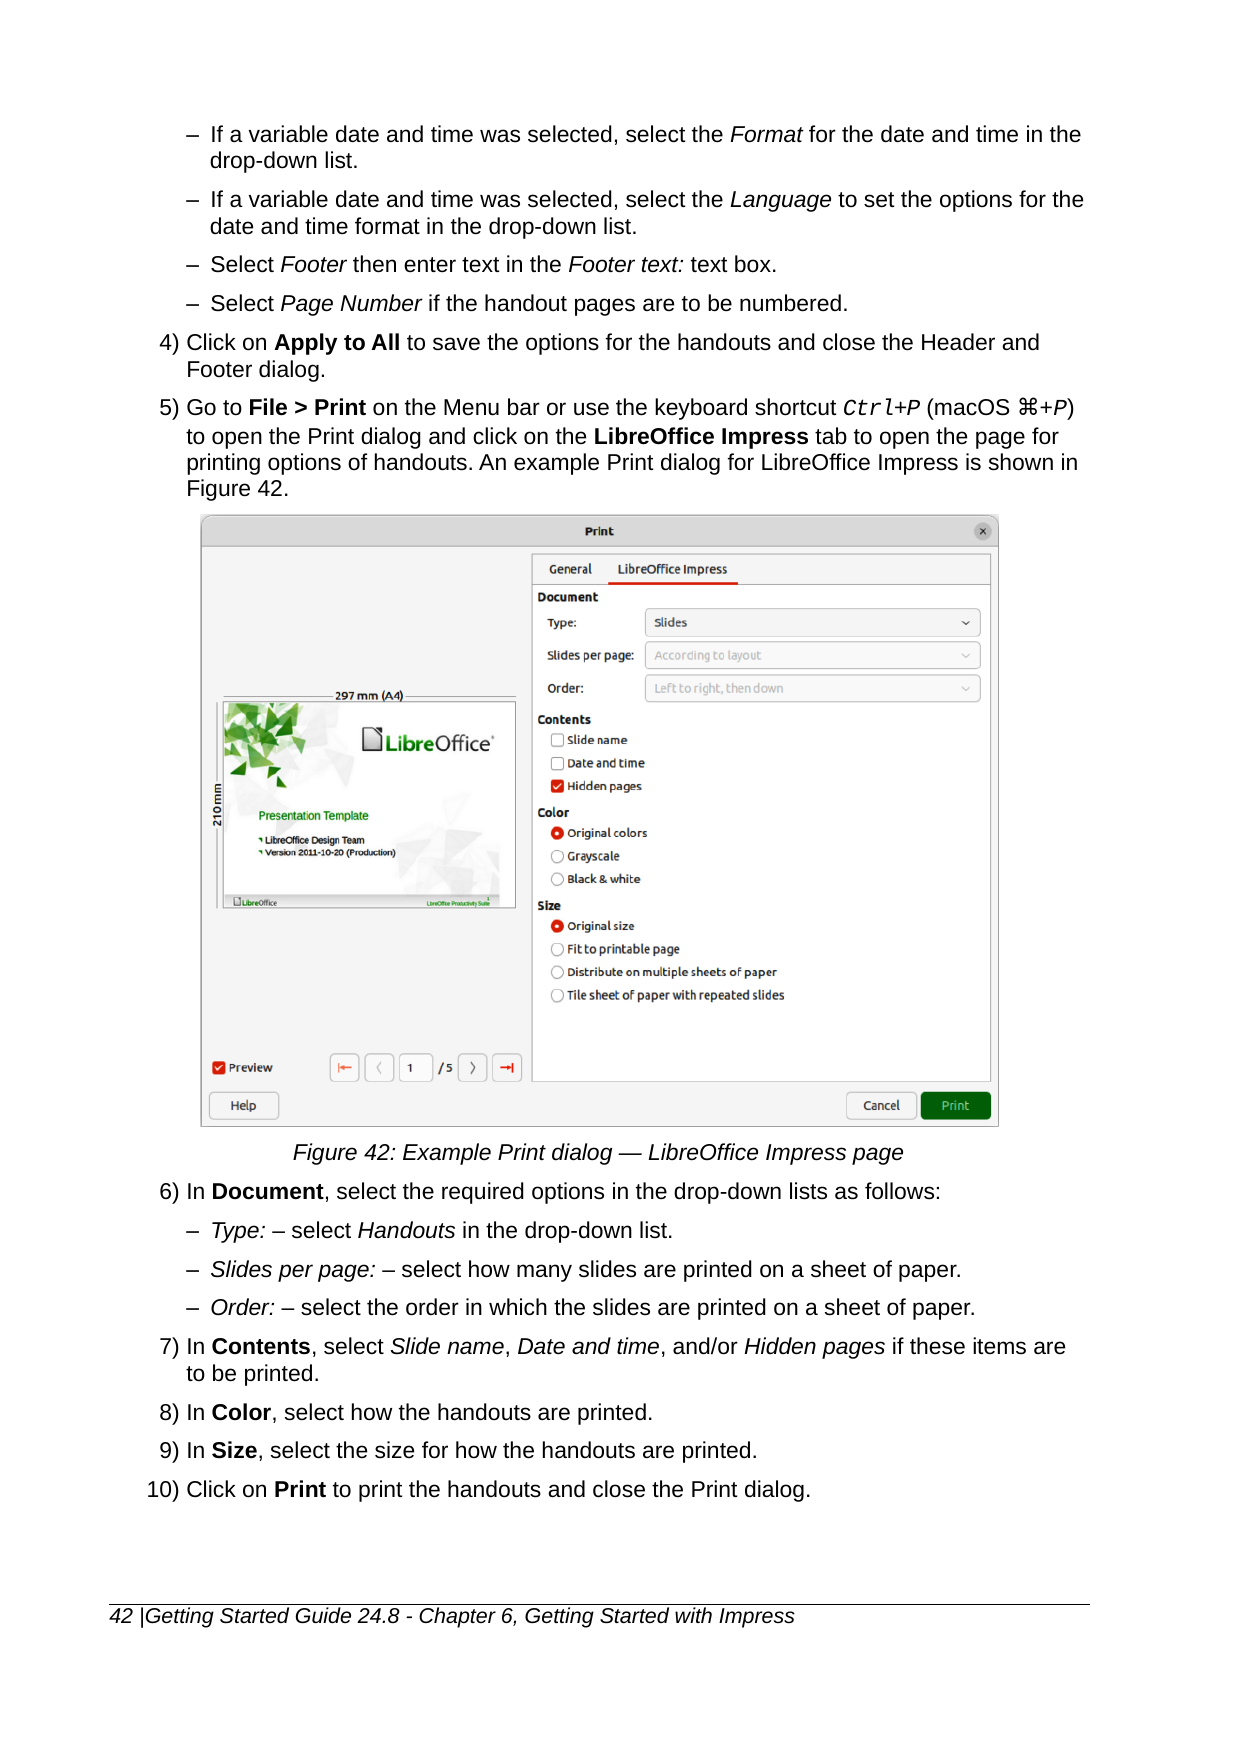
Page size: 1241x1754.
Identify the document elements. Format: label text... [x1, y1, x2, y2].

list If a variable date and time was selected, select the Format for the date and time in the drop-down list. [186, 121, 1090, 174]
list In Color, select how the handouts are printed. [186, 1398, 1090, 1425]
list Select Footer then enter text in the Footer text: text box. [186, 251, 1090, 278]
list Slides per page: – select how many slides are printed on a sheet of paper. [186, 1256, 1090, 1282]
list In Document, select the required options in the drop-down lists as follows: [186, 1178, 1090, 1204]
list Go to File > Print on the Menu bar or use the keyboard shortcut Ctrl+P (macOS ⌘+P) to open the Print dialog and click on the LibreOffice Impress tab to open the page for printing options of handouts. An example Print dialog for LibreOffice Impress is shown in Figure 42. [186, 394, 1090, 502]
list Click on Apply to All to save the options for the handouts and close the Header and Footer dialog. [186, 329, 1090, 382]
list In Contents, select Slide name, Date and time, and/or Hidden pages if these items are to be printed. [186, 1333, 1090, 1386]
list Order: – select the order in which the slides are printed on a sheet of paper. [186, 1294, 1090, 1321]
list Type: – select Handouts in the drop-down list. [186, 1217, 1090, 1243]
list Click on Print to print the handouts and close the Print dialog. [186, 1476, 1090, 1502]
list Select Page Number if the handout pages are to be numbered. [186, 290, 1090, 317]
text Figure 42: Example Print dialog — LibreOffice Impress page [200, 1139, 999, 1165]
list In Size, select the size for how the handouts are printed. [186, 1437, 1090, 1464]
list If a variable date and time was selected, select the Language to set the options for the date and time format in the drop-down list. [186, 186, 1090, 239]
picture [200, 514, 999, 1127]
